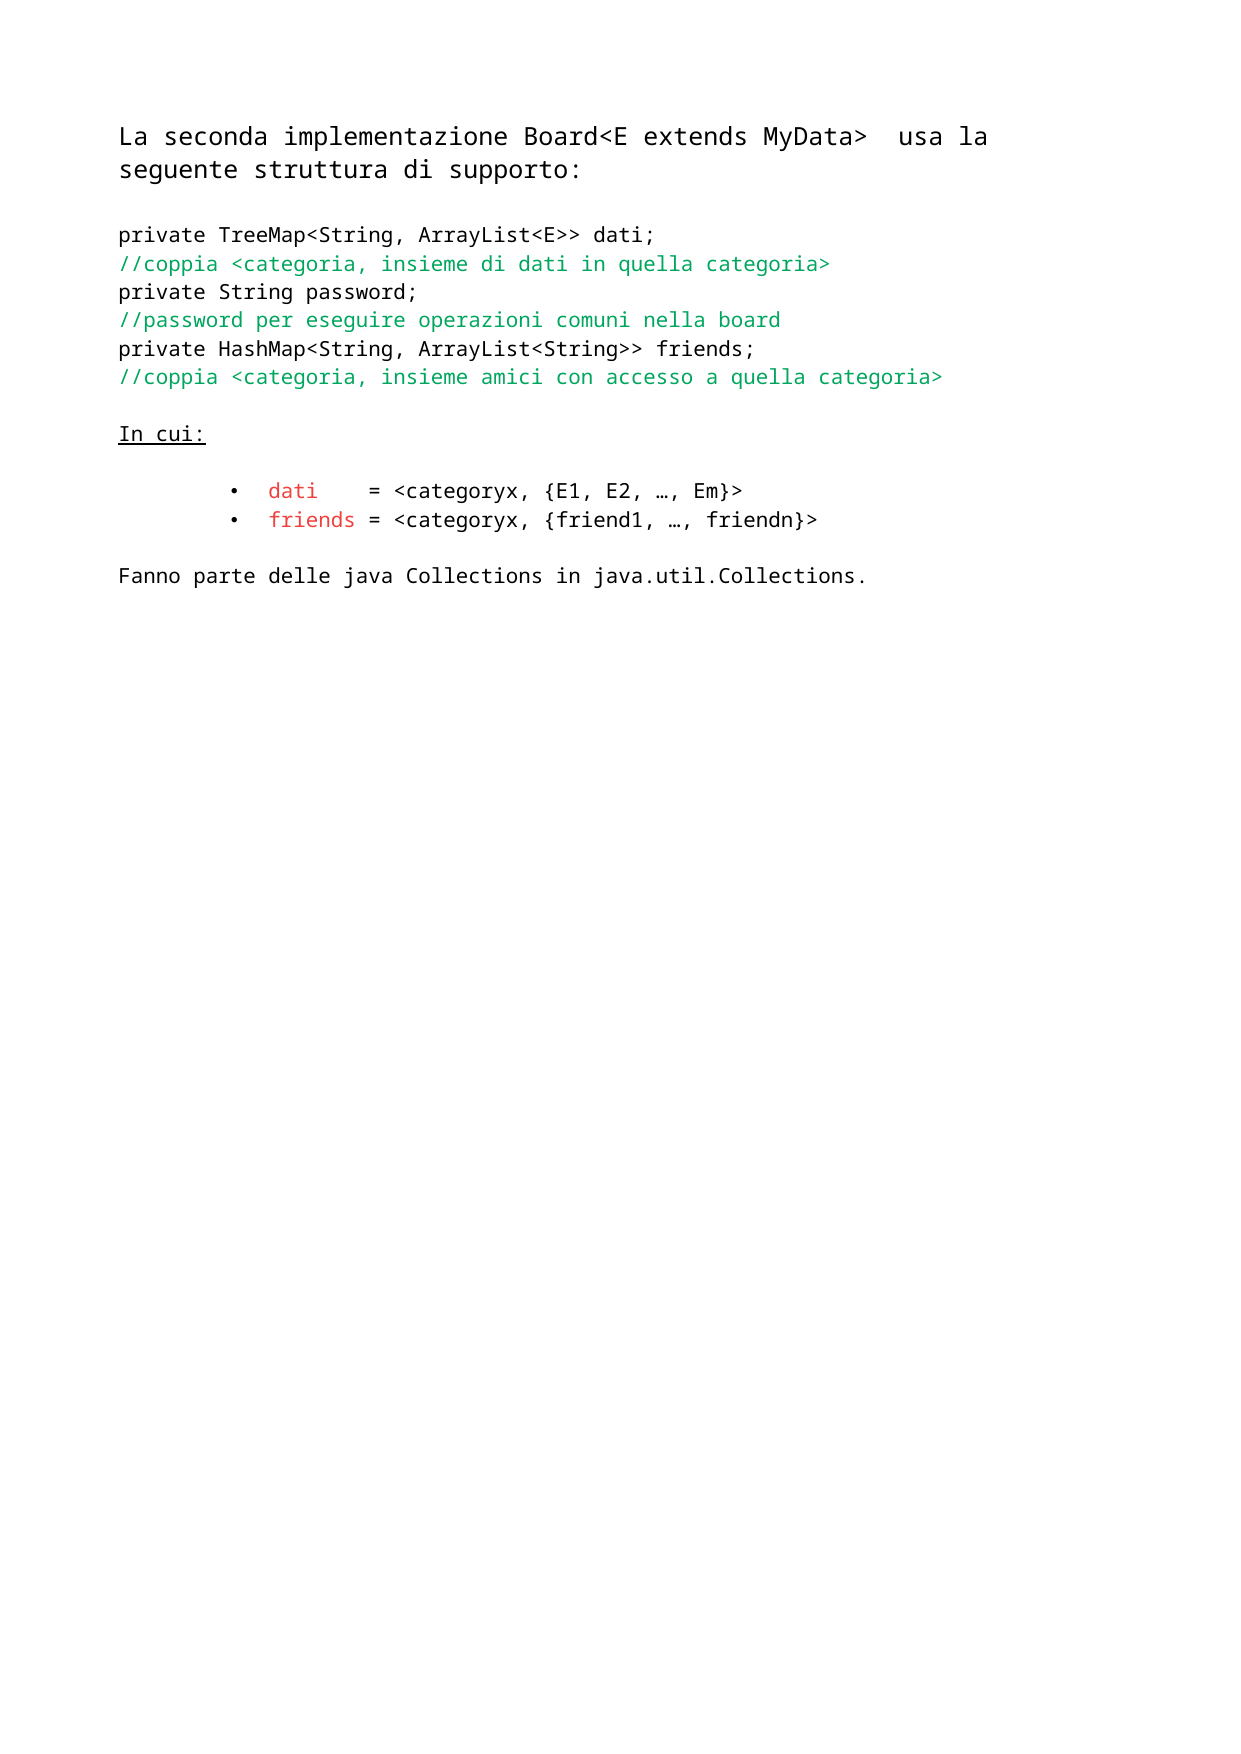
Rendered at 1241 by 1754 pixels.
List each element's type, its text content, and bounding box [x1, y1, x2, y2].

text In cui: [118, 419, 1122, 448]
text private TreeMap<String, ArrayList<E>> dati; [118, 220, 1122, 249]
text //coppia <categoria, insieme amici con accesso a quella categoria> [118, 362, 1122, 391]
text private HashMap<String, ArrayList<String>> friends; [118, 334, 1122, 362]
text La seconda implementazione Board<E extends MyData> usa la seguente struttura di supporto: [118, 118, 1122, 186]
list friends = <categoryx, {friend1, …, friendn}> [231, 505, 1122, 533]
text //password per eseguire operazioni comuni nella board [118, 306, 1122, 334]
text Fanno parte delle java Collections in java.util.Collections. [118, 562, 1122, 590]
text //coppia <categoria, insieme di dati in quella categoria> [118, 249, 1122, 277]
list dati = <categoryx, {E1, E2, …, Em}> [231, 476, 1122, 505]
text private String password; [118, 277, 1122, 306]
